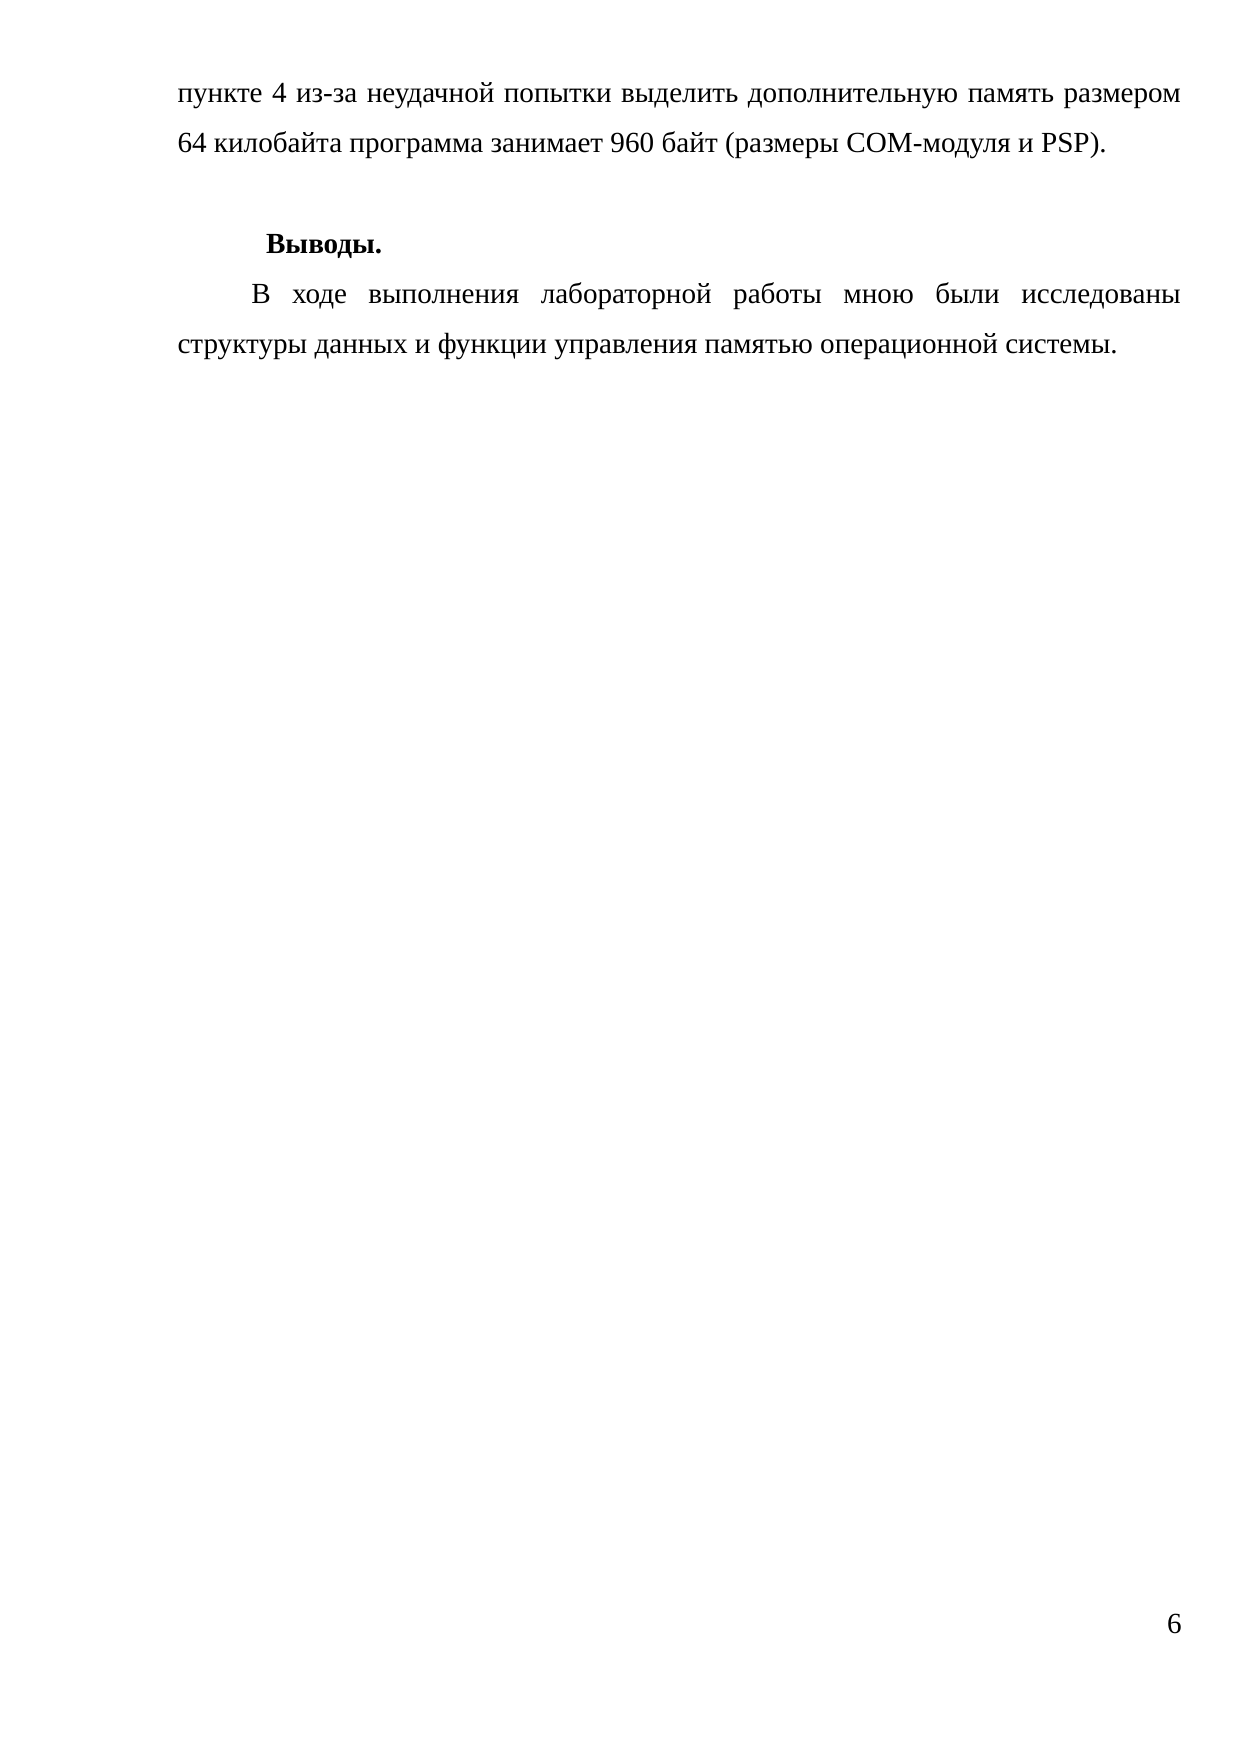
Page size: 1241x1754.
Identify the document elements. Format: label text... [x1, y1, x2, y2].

text В ходе выполнения лабораторной работы мною были исследованы структуры данных и функции управления памятью операционной системы. [177, 276, 1181, 360]
subtitle Выводы. [177, 226, 1181, 259]
text пункте 4 из-за неудачной попытки выделить дополнительную память размером 64 килобайта программа занимает 960 байт (размеры COM-модуля и PSP). [177, 75, 1181, 159]
